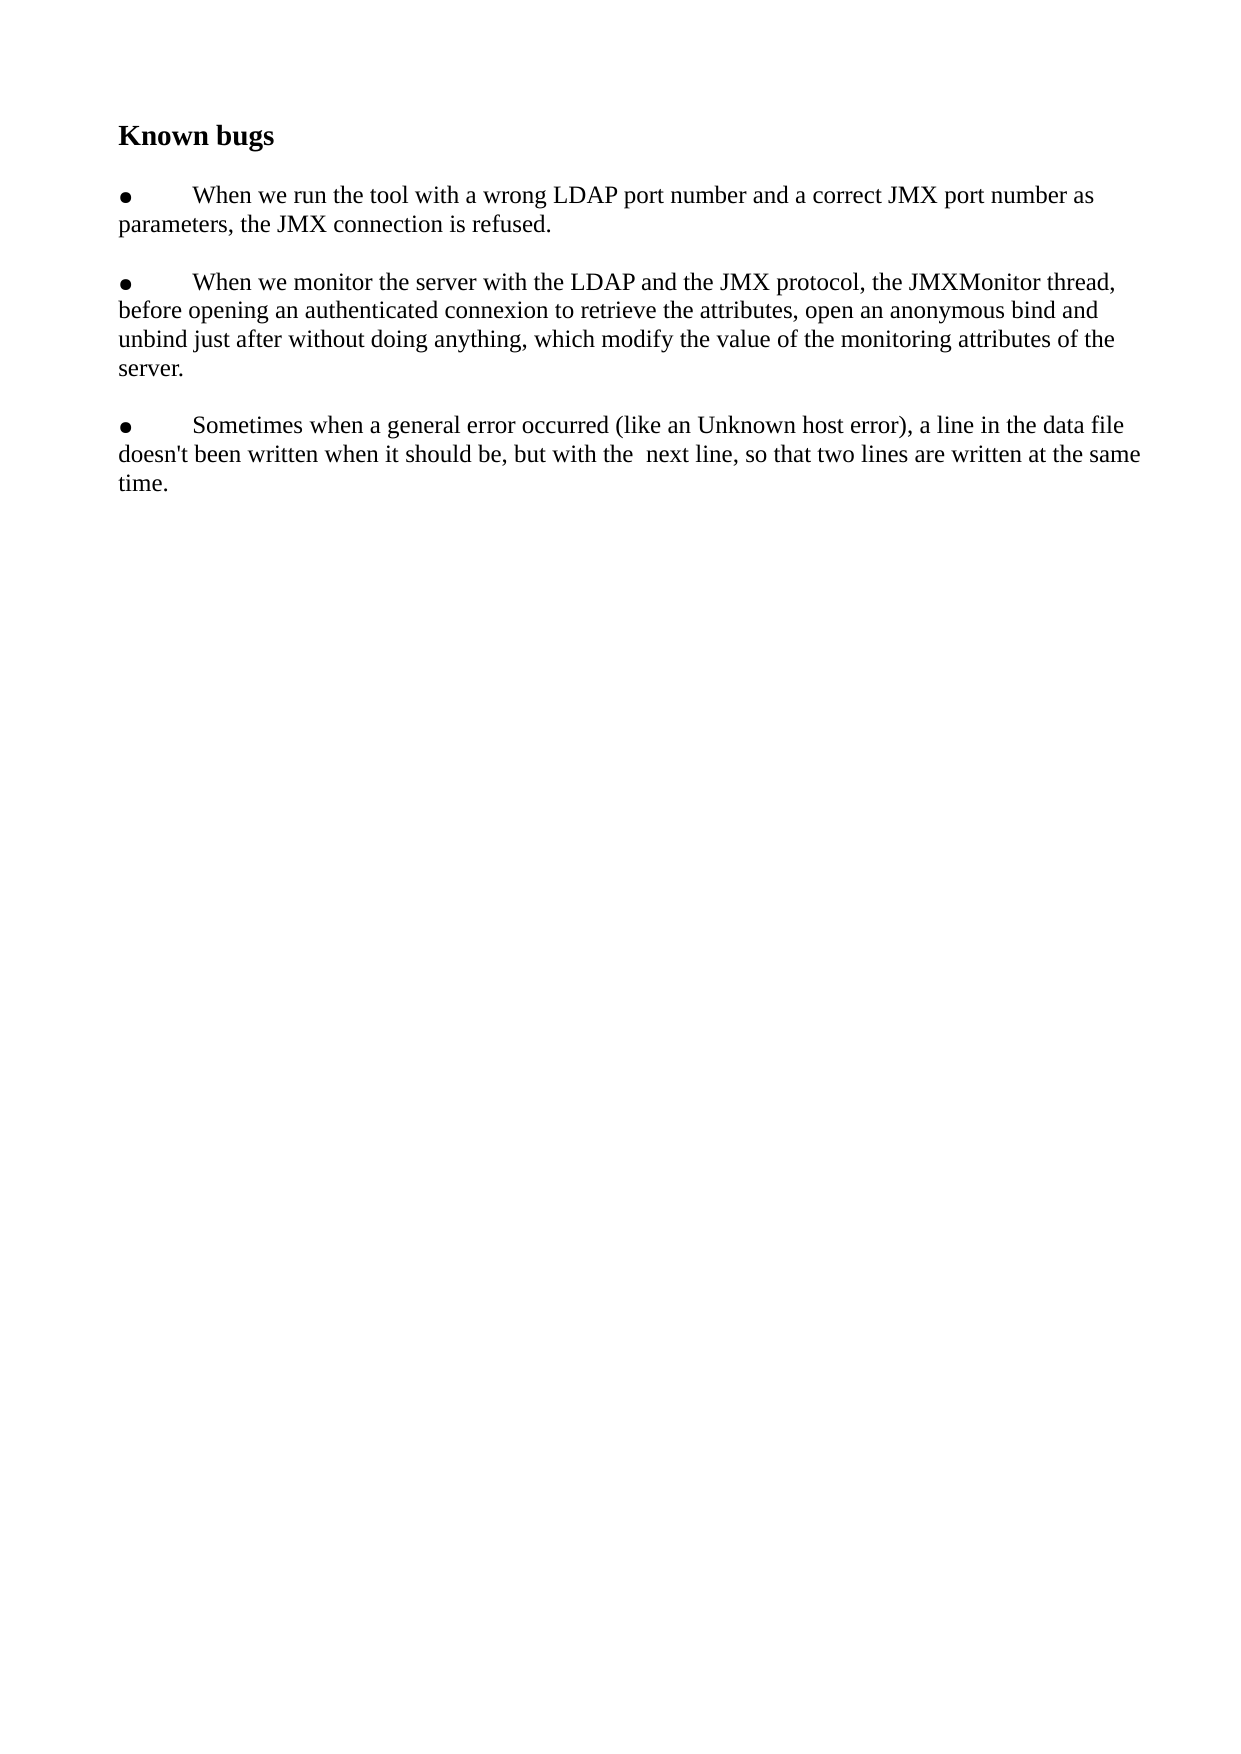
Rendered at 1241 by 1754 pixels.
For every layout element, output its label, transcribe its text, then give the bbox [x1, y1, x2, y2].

list When we monitor the server with the LDAP and the JMX protocol, the JMXMonitor thread, before opening an authenticated connexion to retrieve the attributes, open an anonymous bind and unbind just after without doing anything, which modify the value of the monitoring attributes of the server. [118, 267, 1143, 382]
list Sometimes when a general error occurred (like an Unknown host error), a line in the data file doesn't been written when it should be, but with the next line, so that two lines are written at the same time. [118, 410, 1143, 497]
list When we run the tool with a wrong LDAP port number and a correct JMX port number as parameters, the JMX connection is refused. [118, 180, 1143, 238]
text Known bugs [118, 118, 1143, 152]
